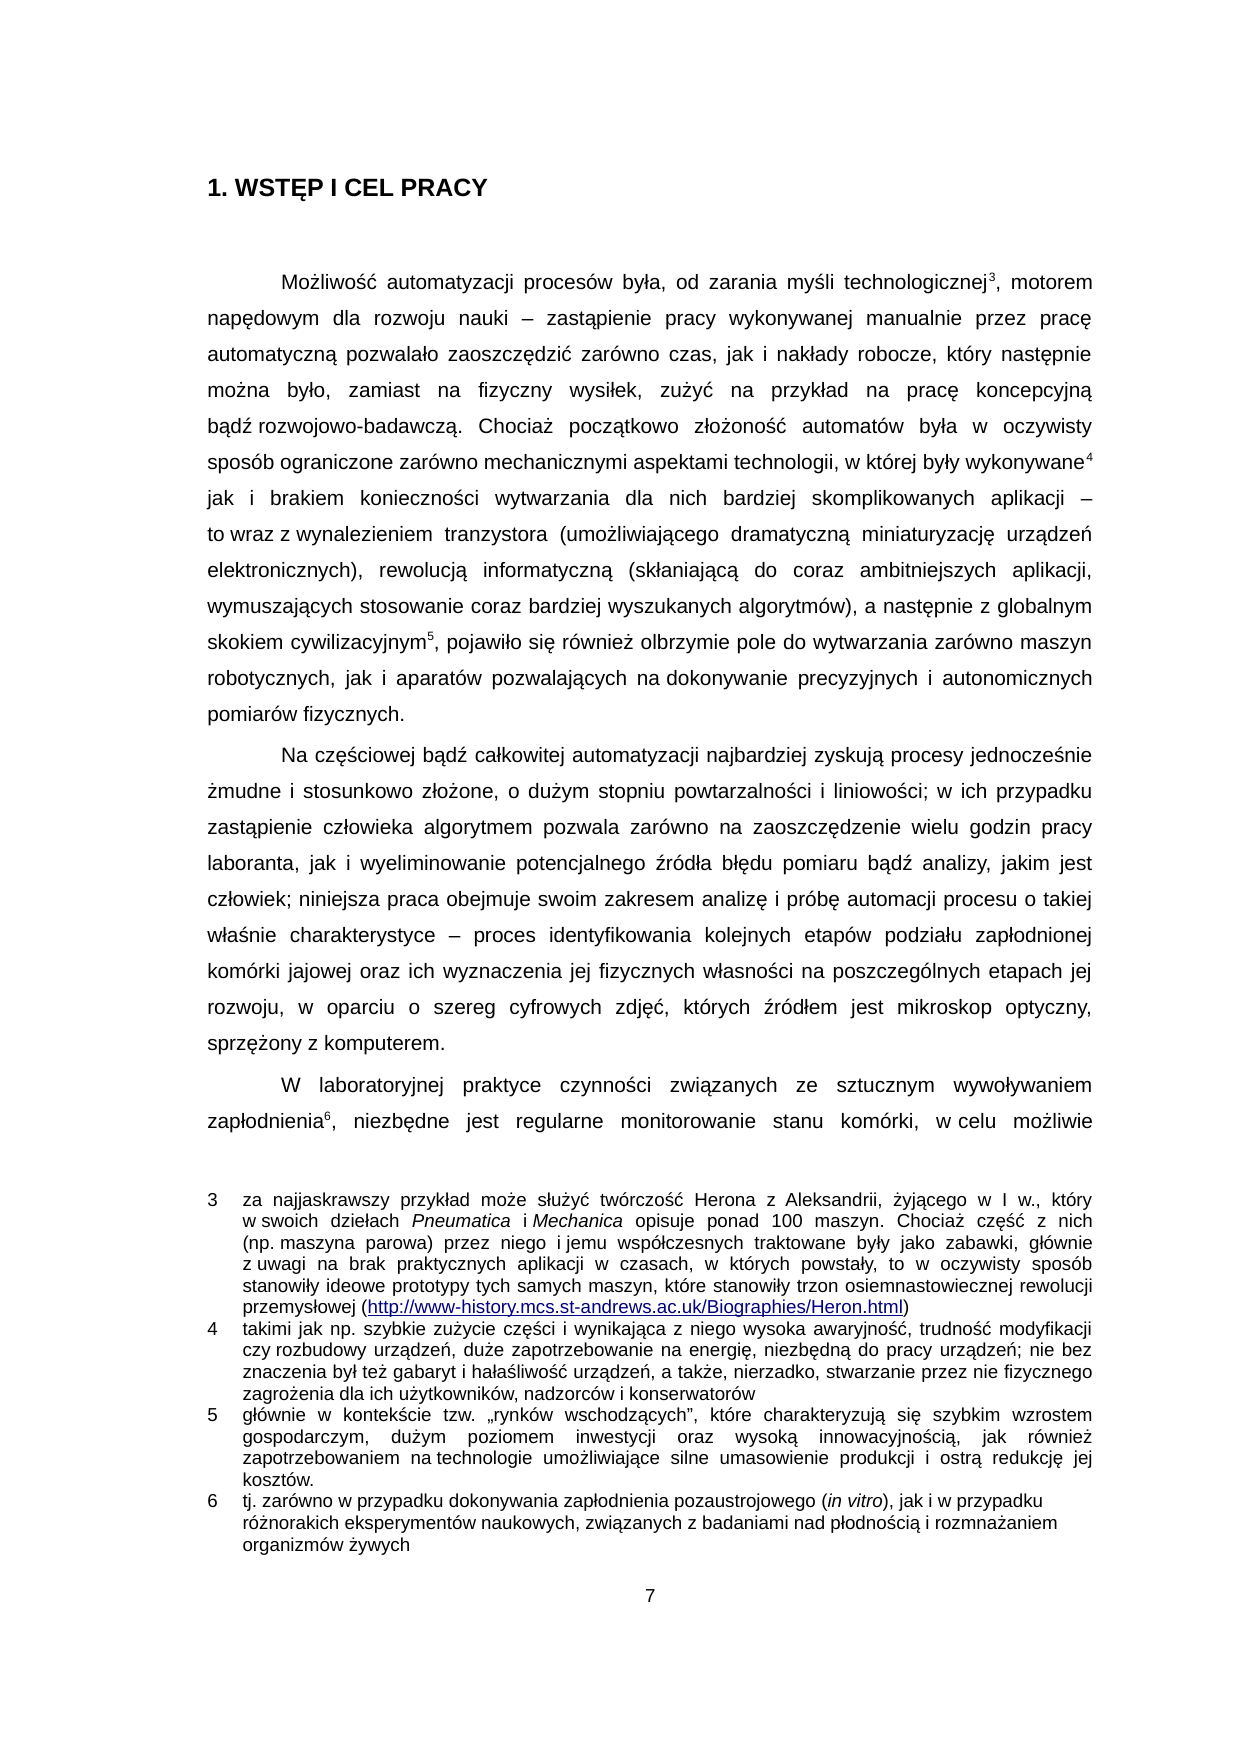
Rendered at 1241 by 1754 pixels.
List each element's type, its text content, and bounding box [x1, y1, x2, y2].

text Na częściowej bądź całkowitej automatyzacji najbardziej zyskują procesy jednocześnie żmudne i stosunkowo złożone, o dużym stopniu powtarzalności i liniowości; w ich przypadku zastąpienie człowieka algorytmem pozwala zarówno na zaoszczędzenie wielu godzin pracy laboranta, jak i wyeliminowanie potencjalnego źródła błędu pomiaru bądź analizy, jakim jest człowiek; niniejsza praca obejmuje swoim zakresem analizę i próbę automacji procesu o takiej właśnie charakterystyce – proces identyfikowania kolejnych etapów podziału zapłodnionej komórki jajowej oraz ich wyznaczenia jej fizycznych własności na poszczególnych etapach jej rozwoju, w oparciu o szereg cyfrowych zdjęć, których źródłem jest mikroskop optyczny, sprzężony z komputerem. [207, 743, 1093, 1055]
text W laboratoryjnej praktyce czynności związanych ze sztucznym wywoływaniem zapłodnienia, niezbędne jest regularne monitorowanie stanu komórki, w celu możliwie [207, 1073, 1093, 1168]
subtitle 1. Wstęp i cel pracy [207, 173, 1093, 202]
text Możliwość automatyzacji procesów była, od zarania myśli technologicznej, motorem napędowym dla rozwoju nauki – zastąpienie pracy wykonywanej manualnie przez pracę automatyczną pozwalało zaoszczędzić zarówno czas, jak i nakłady robocze, który następnie można było, zamiast na fizyczny wysiłek, zużyć na przykład na pracę koncepcyjną bądź rozwojowo-badawczą. Chociaż początkowo złożoność automatów była w oczywisty sposób ograniczone zarówno mechanicznymi aspektami technologii, w której były wykonywane jak i brakiem konieczności wytwarzania dla nich bardziej skomplikowanych aplikacji – to wraz z wynalezieniem tranzystora (umożliwiającego dramatyczną miniaturyzację urządzeń elektronicznych), rewolucją informatyczną (skłaniającą do coraz ambitniejszych aplikacji, wymuszających stosowanie coraz bardziej wyszukanych algorytmów), a następnie z globalnym skokiem cywilizacyjnym, pojawiło się również olbrzymie pole do wytwarzania zarówno maszyn robotycznych, jak i aparatów pozwalających na dokonywanie precyzyjnych i autonomicznych pomiarów fizycznych. [207, 270, 1093, 725]
text głównie w kontekście tzw. „rynków wschodzących”, które charakteryzują się szybkim wzrostem gospodarczym, dużym poziomem inwestycji oraz wysoką innowacyjnością, jak również zapotrzebowaniem na technologie umożliwiające silne umasowienie produkcji i ostrą redukcję jej kosztów. [207, 1404, 1093, 1490]
text za najjaskrawszy przykład może służyć twórczość Herona z Aleksandrii, żyjącego w I w., który w swoich dziełach Pneumatica i Mechanica opisuje ponad 100 maszyn. Chociaż część z nich (np. maszyna parowa) przez niego i jemu współczesnych traktowane były jako zabawki, głównie z uwagi na brak praktycznych aplikacji w czasach, w których powstały, to w oczywisty sposób stanowiły ideowe prototypy tych samych maszyn, które stanowiły trzon osiemnastowiecznej rewolucji przemysłowej (http://www-history.mcs.st-andrews.ac.uk/Biographies/Heron.html) [207, 1188, 1093, 1318]
text takimi jak np. szybkie zużycie części i wynikająca z niego wysoka awaryjność, trudność modyfikacji czy rozbudowy urządzeń, duże zapotrzebowanie na energię, niezbędną do pracy urządzeń; nie bez znaczenia był też gabaryt i hałaśliwość urządzeń, a także, nierzadko, stwarzanie przez nie fizycznego zagrożenia dla ich użytkowników, nadzorców i konserwatorów [207, 1318, 1093, 1404]
text tj. zarówno w przypadku dokonywania zapłodnienia pozaustrojowego (in vitro), jak i w przypadku różnorakich eksperymentów naukowych, związanych z badaniami nad płodnością i rozmnażaniem organizmów żywych [207, 1490, 1093, 1555]
